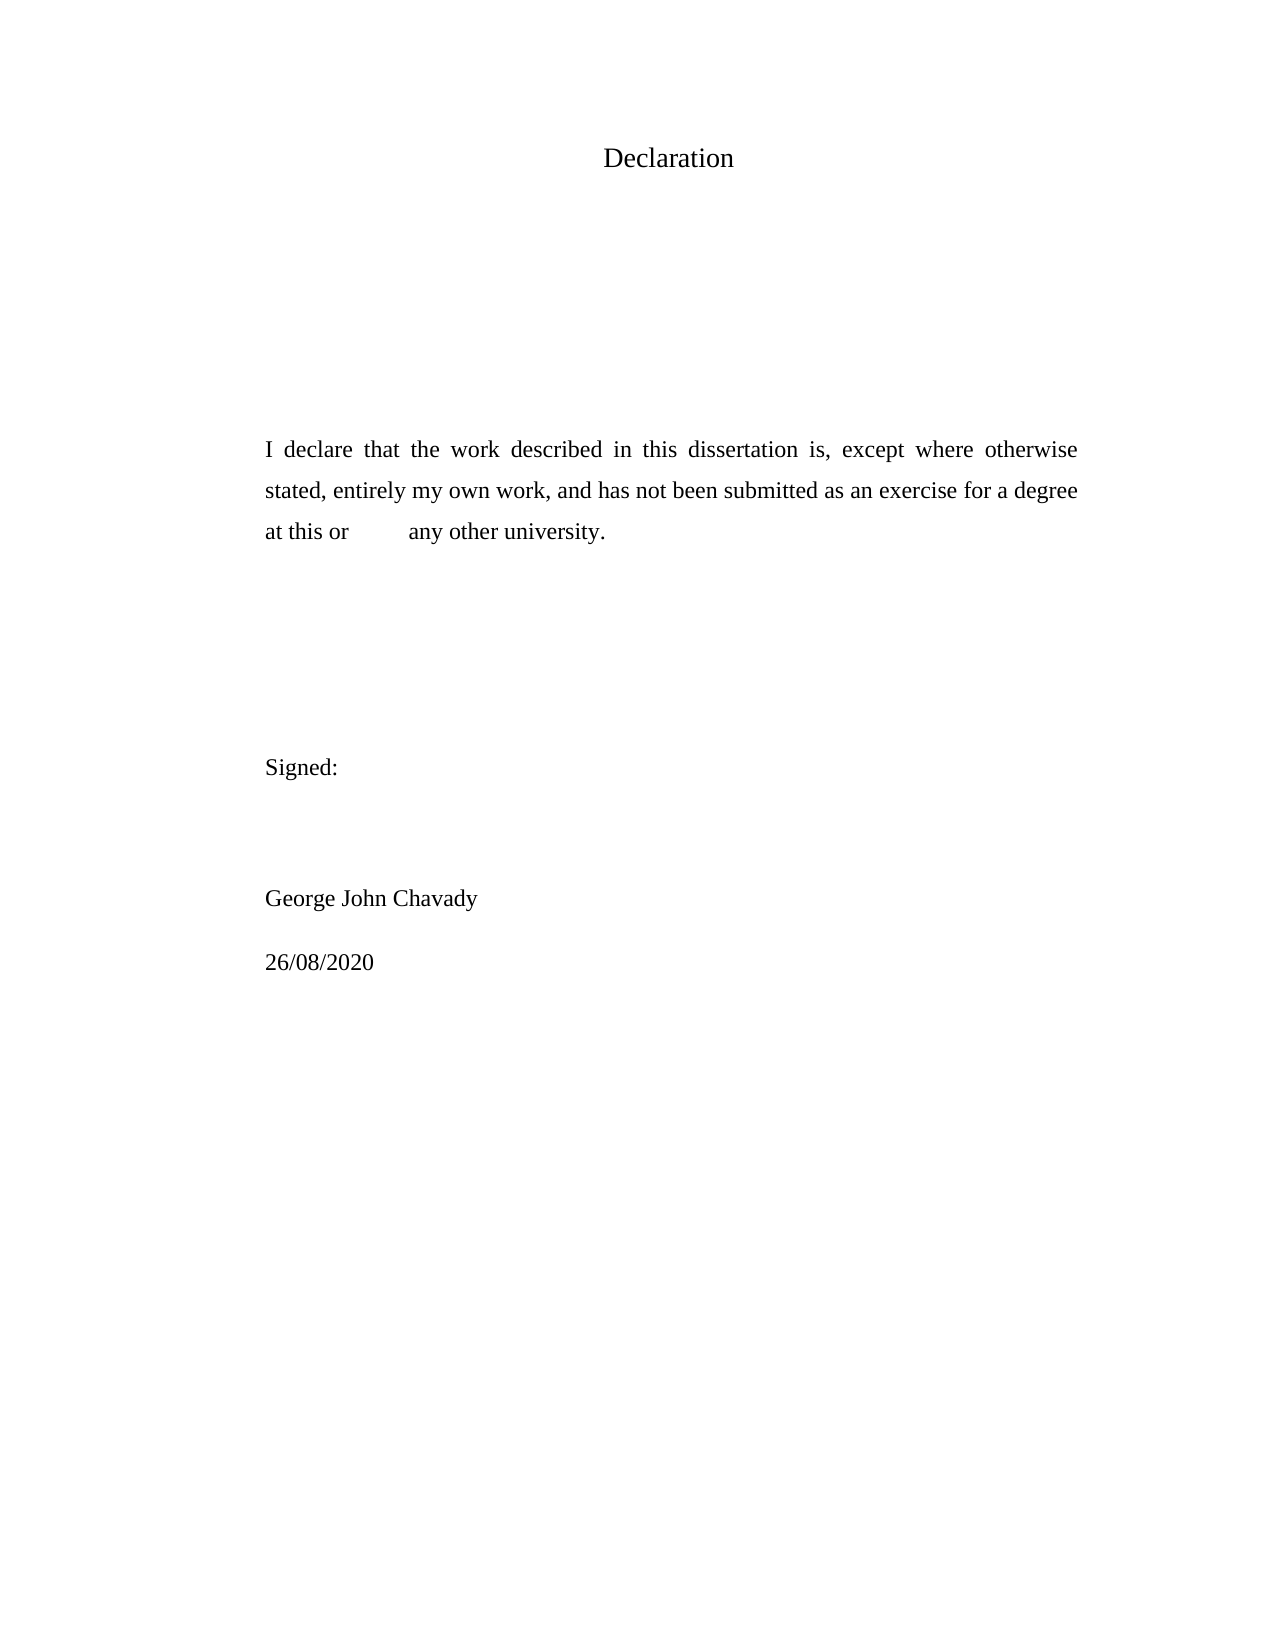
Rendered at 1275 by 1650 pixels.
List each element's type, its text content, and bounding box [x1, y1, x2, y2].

text Signed: [265, 753, 1078, 781]
text 26/08/2020 [265, 948, 1078, 976]
text I declare that the work described in this dissertation is, except where otherwise stated, entirely my own work, and has not been submitted as an exercise for a degree at this or any other university. [265, 436, 1079, 545]
subtitle Declaration [266, 141, 1079, 173]
text George John Chavady [265, 884, 1078, 912]
